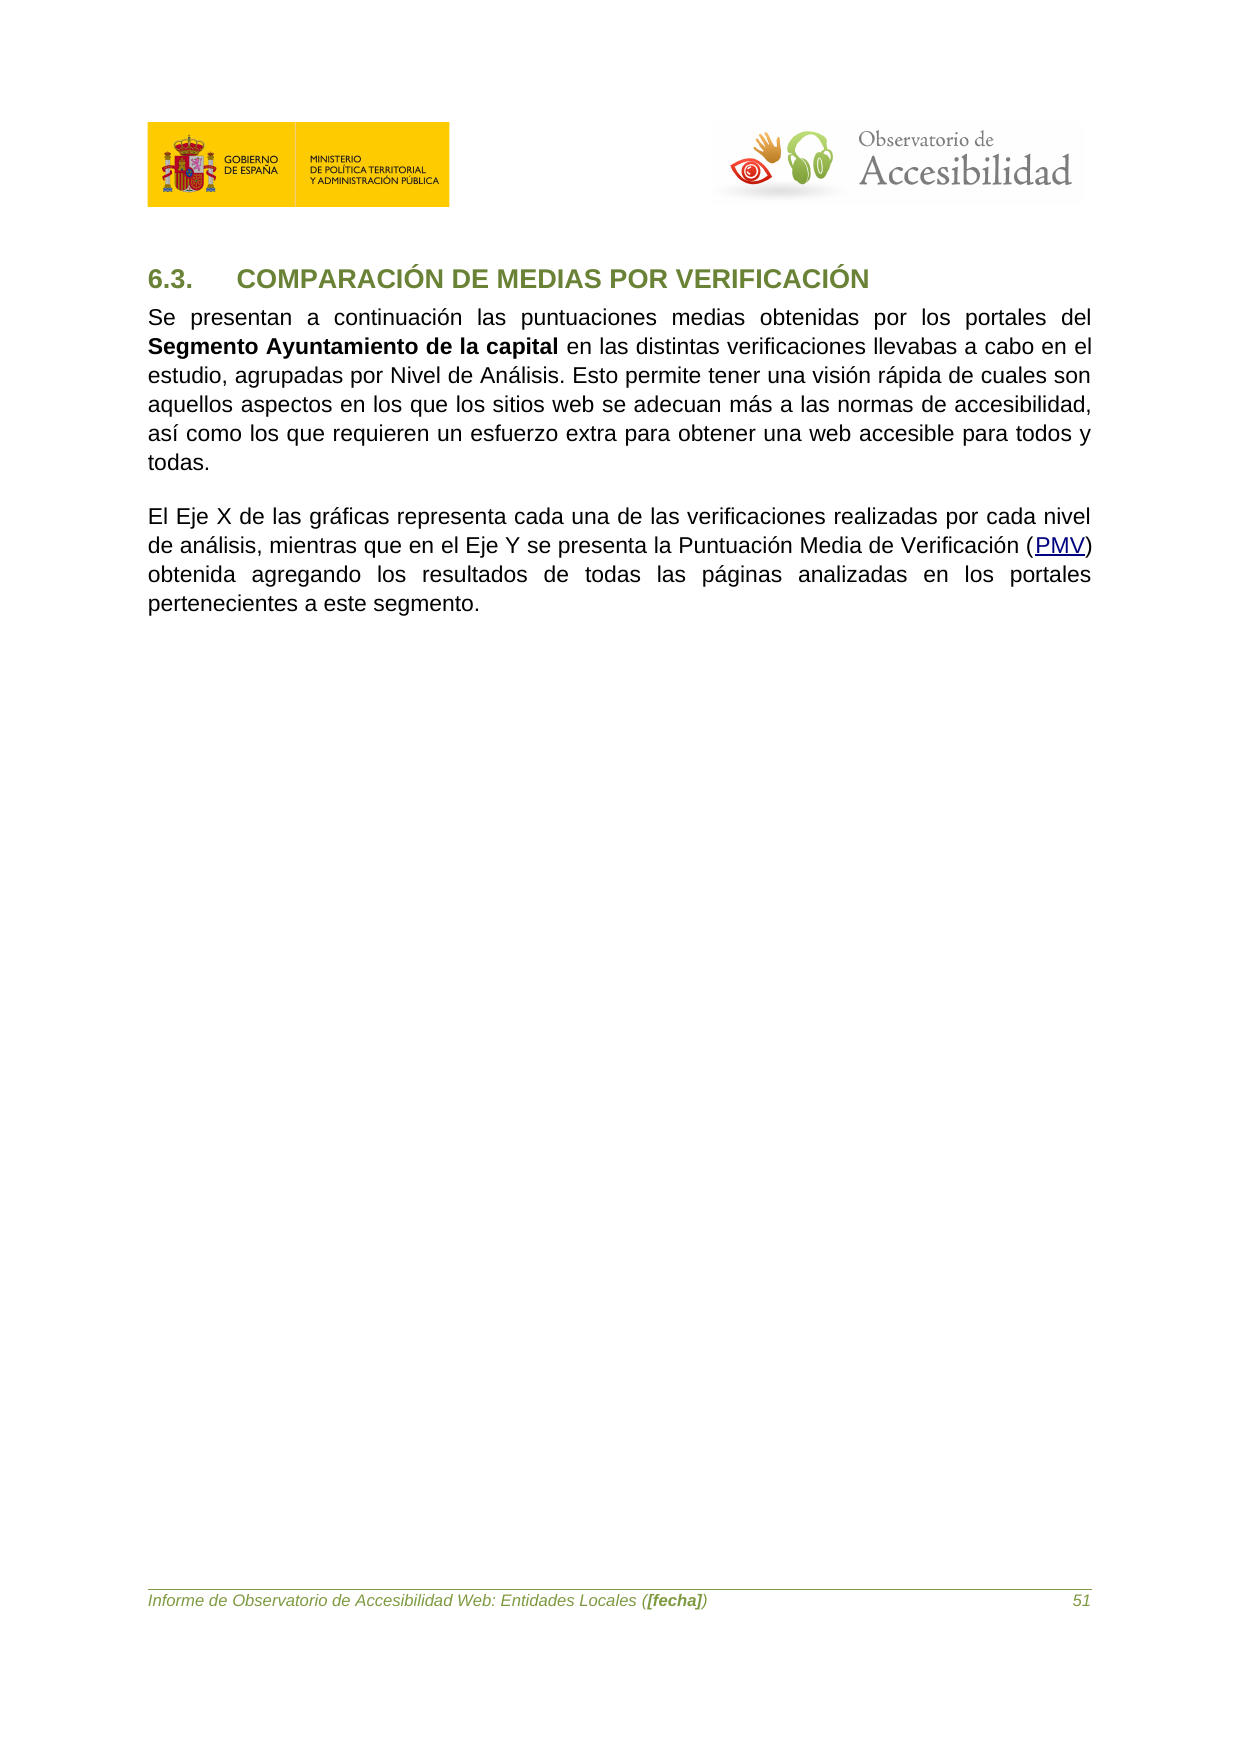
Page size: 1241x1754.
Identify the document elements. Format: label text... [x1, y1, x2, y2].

list Comparación de medias por verificación [148, 263, 1092, 294]
text El Eje X de las gráficas representa cada una de las verificaciones realizadas por cada nivel de análisis, mientras que en el Eje Y se presenta la Puntuación Media de Verificación (PMV) obtenida agregando los resultados de todas las páginas analizadas en los portales pertenecientes a este segmento. [148, 503, 1092, 616]
text Se presentan a continuación las puntuaciones medias obtenidas por los portales del Segmento Ayuntamiento de la capital en las distintas verificaciones llevabas a cabo en el estudio, agrupadas por Nivel de Análisis. Esto permite tener una visión rápida de cuales son aquellos aspectos en los que los sitios web se adecuan más a las normas de accesibilidad, así como los que requieren un esfuerzo extra para obtener una web accesible para todos y todas. [148, 304, 1092, 475]
